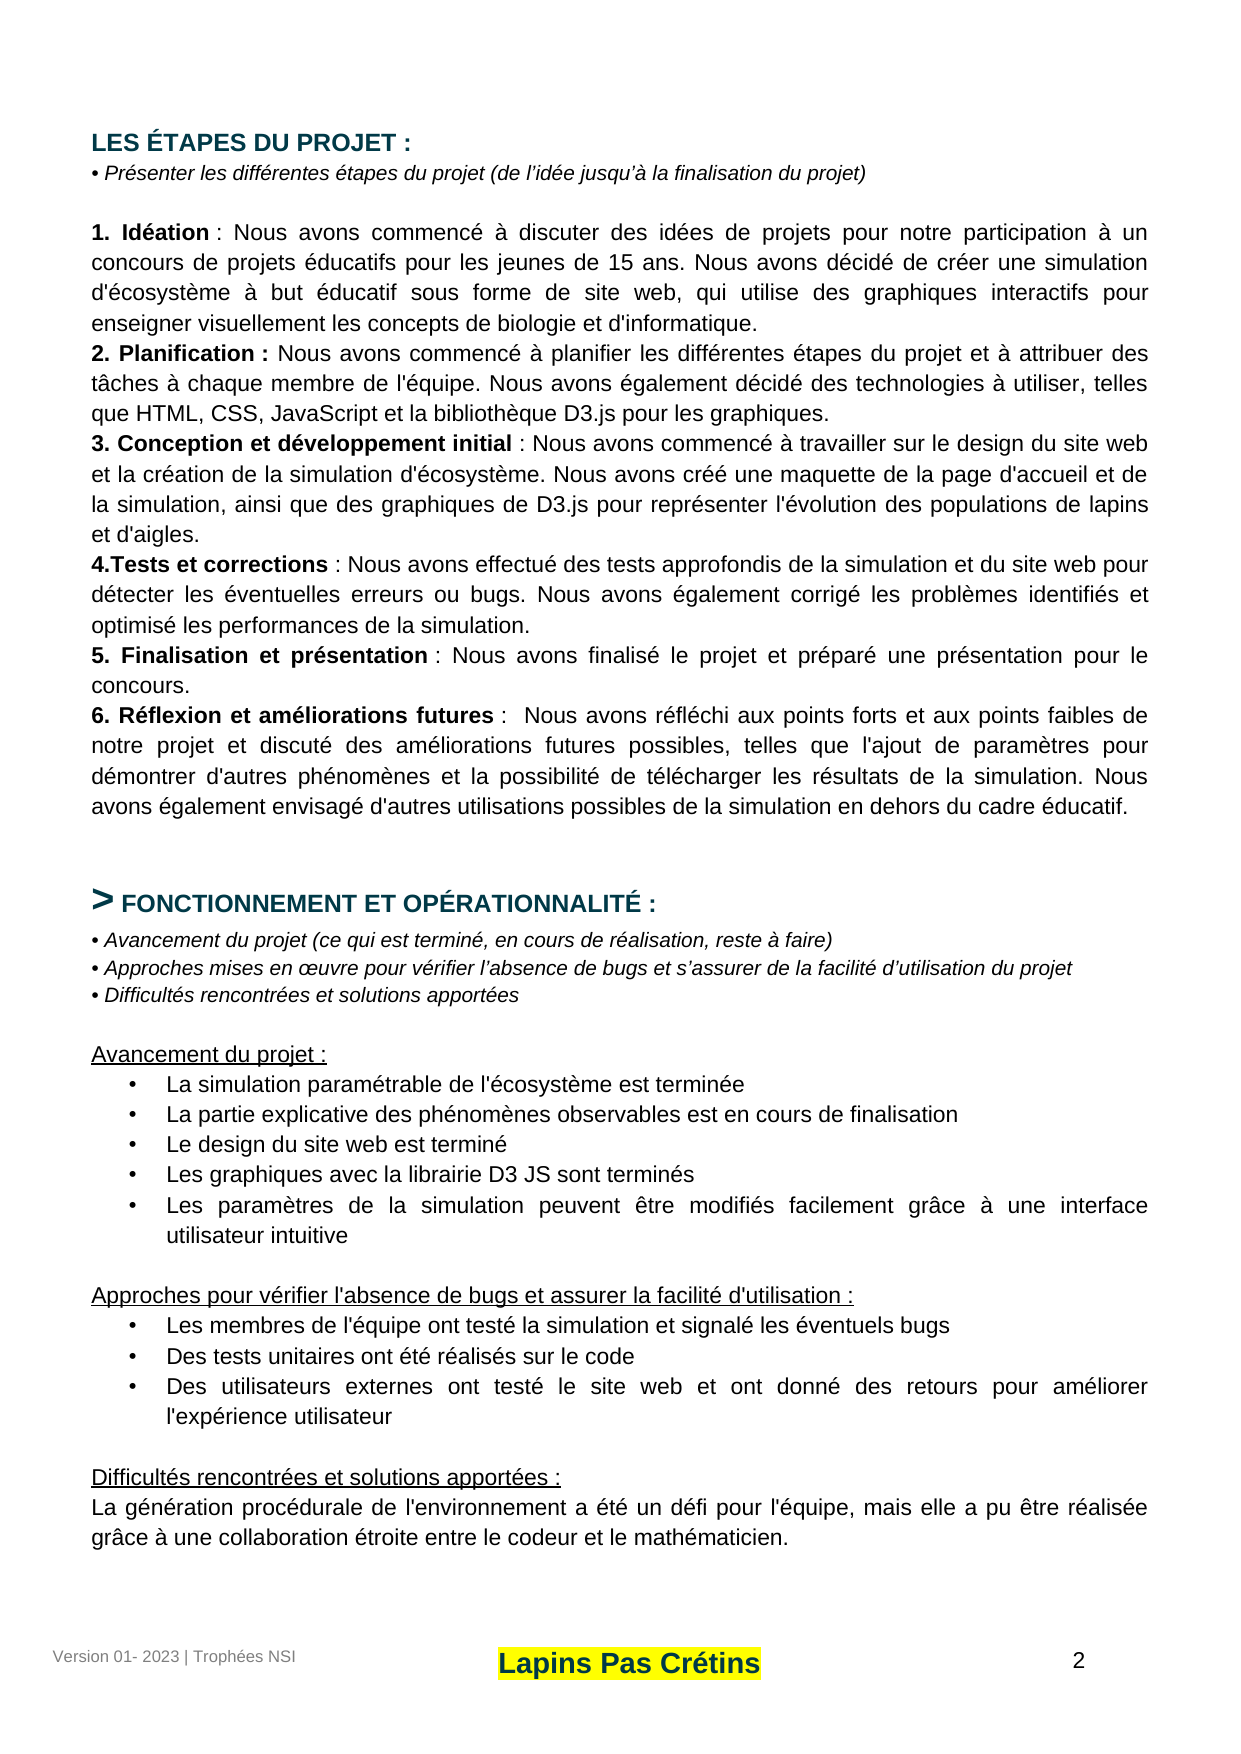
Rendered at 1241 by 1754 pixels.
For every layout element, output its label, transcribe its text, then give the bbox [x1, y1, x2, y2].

text 4.Tests et corrections : Nous avons effectué des tests approfondis de la simulation et du site web pour détecter les éventuelles erreurs ou bugs. Nous avons également corrigé les problèmes identifiés et optimisé les performances de la simulation. [91, 551, 1149, 638]
text • Présenter les différentes étapes du projet (de l’idée jusqu’à la finalisation du projet) [91, 161, 1149, 185]
text Avancement du projet : [91, 1041, 1149, 1067]
text • Avancement du projet (ce qui est terminé, en cours de réalisation, reste à faire) [91, 928, 1149, 952]
list Les membres de l'équipe ont testé la simulation et signalé les éventuels bugs [128, 1312, 1149, 1339]
list Des utilisateurs externes ont testé le site web et ont donné des retours pour améliorer l'expérience utilisateur [128, 1373, 1149, 1429]
list Des tests unitaires ont été réalisés sur le code [128, 1343, 1149, 1369]
text 5. Finalisation et présentation : Nous avons finalisé le projet et préparé une présentation pour le concours. [91, 642, 1149, 698]
text 2. Planification : Nous avons commencé à planifier les différentes étapes du projet et à attribuer des tâches à chaque membre de l'équipe. Nous avons également décidé des technologies à utiliser, telles que HTML, CSS, JavaScript et la bibliothèque D3.js pour les graphiques. [91, 340, 1149, 426]
list Les graphiques avec la librairie D3 JS sont terminés [128, 1161, 1149, 1188]
list Les paramètres de la simulation peuvent être modifiés facilement grâce à une interface utilisateur intuitive [128, 1192, 1149, 1248]
text LES ÉTAPES DU PROJET : [91, 128, 1149, 157]
text La génération procédurale de l'environnement a été un défi pour l'équipe, mais elle a pu être réalisée grâce à une collaboration étroite entre le codeur et le mathématicien. [91, 1494, 1149, 1550]
text • Difficultés rencontrées et solutions apportées [91, 983, 1149, 1007]
text • Approches mises en œuvre pour vérifier l’absence de bugs et s’assurer de la facilité d’utilisation du projet [91, 955, 1149, 979]
text 1. Idéation : Nous avons commencé à discuter des idées de projets pour notre participation à un concours de projets éducatifs pour les jeunes de 15 ans. Nous avons décidé de créer une simulation d'écosystème à but éducatif sous forme de site web, qui utilise des graphiques interactifs pour enseigner visuellement les concepts de biologie et d'informatique. [91, 219, 1149, 336]
text Difficultés rencontrées et solutions apportées : [91, 1463, 1149, 1490]
text Approches pour vérifier l'absence de bugs et assurer la facilité d'utilisation : [91, 1282, 1149, 1308]
list La partie explicative des phénomènes observables est en cours de finalisation [128, 1101, 1149, 1127]
list La simulation paramétrable de l'écosystème est terminée [128, 1071, 1149, 1097]
text 6. Réflexion et améliorations futures : Nous avons réfléchi aux points forts et aux points faibles de notre projet et discuté des améliorations futures possibles, telles que l'ajout de paramètres pour démontrer d'autres phénomènes et la possibilité de télécharger les résultats de la simulation. Nous avons également envisagé d'autres utilisations possibles de la simulation en dehors du cadre éducatif. [91, 702, 1149, 819]
text 3. Conception et développement initial : Nous avons commencé à travailler sur le design du site web et la création de la simulation d'écosystème. Nous avons créé une maquette de la page d'accueil et de la simulation, ainsi que des graphiques de D3.js pour représenter l'évolution des populations de lapins et d'aigles. [91, 430, 1149, 547]
text > FONCTIONNEMENT ET OPÉRATIONNALITÉ : [91, 875, 1149, 921]
list Le design du site web est terminé [128, 1131, 1149, 1157]
